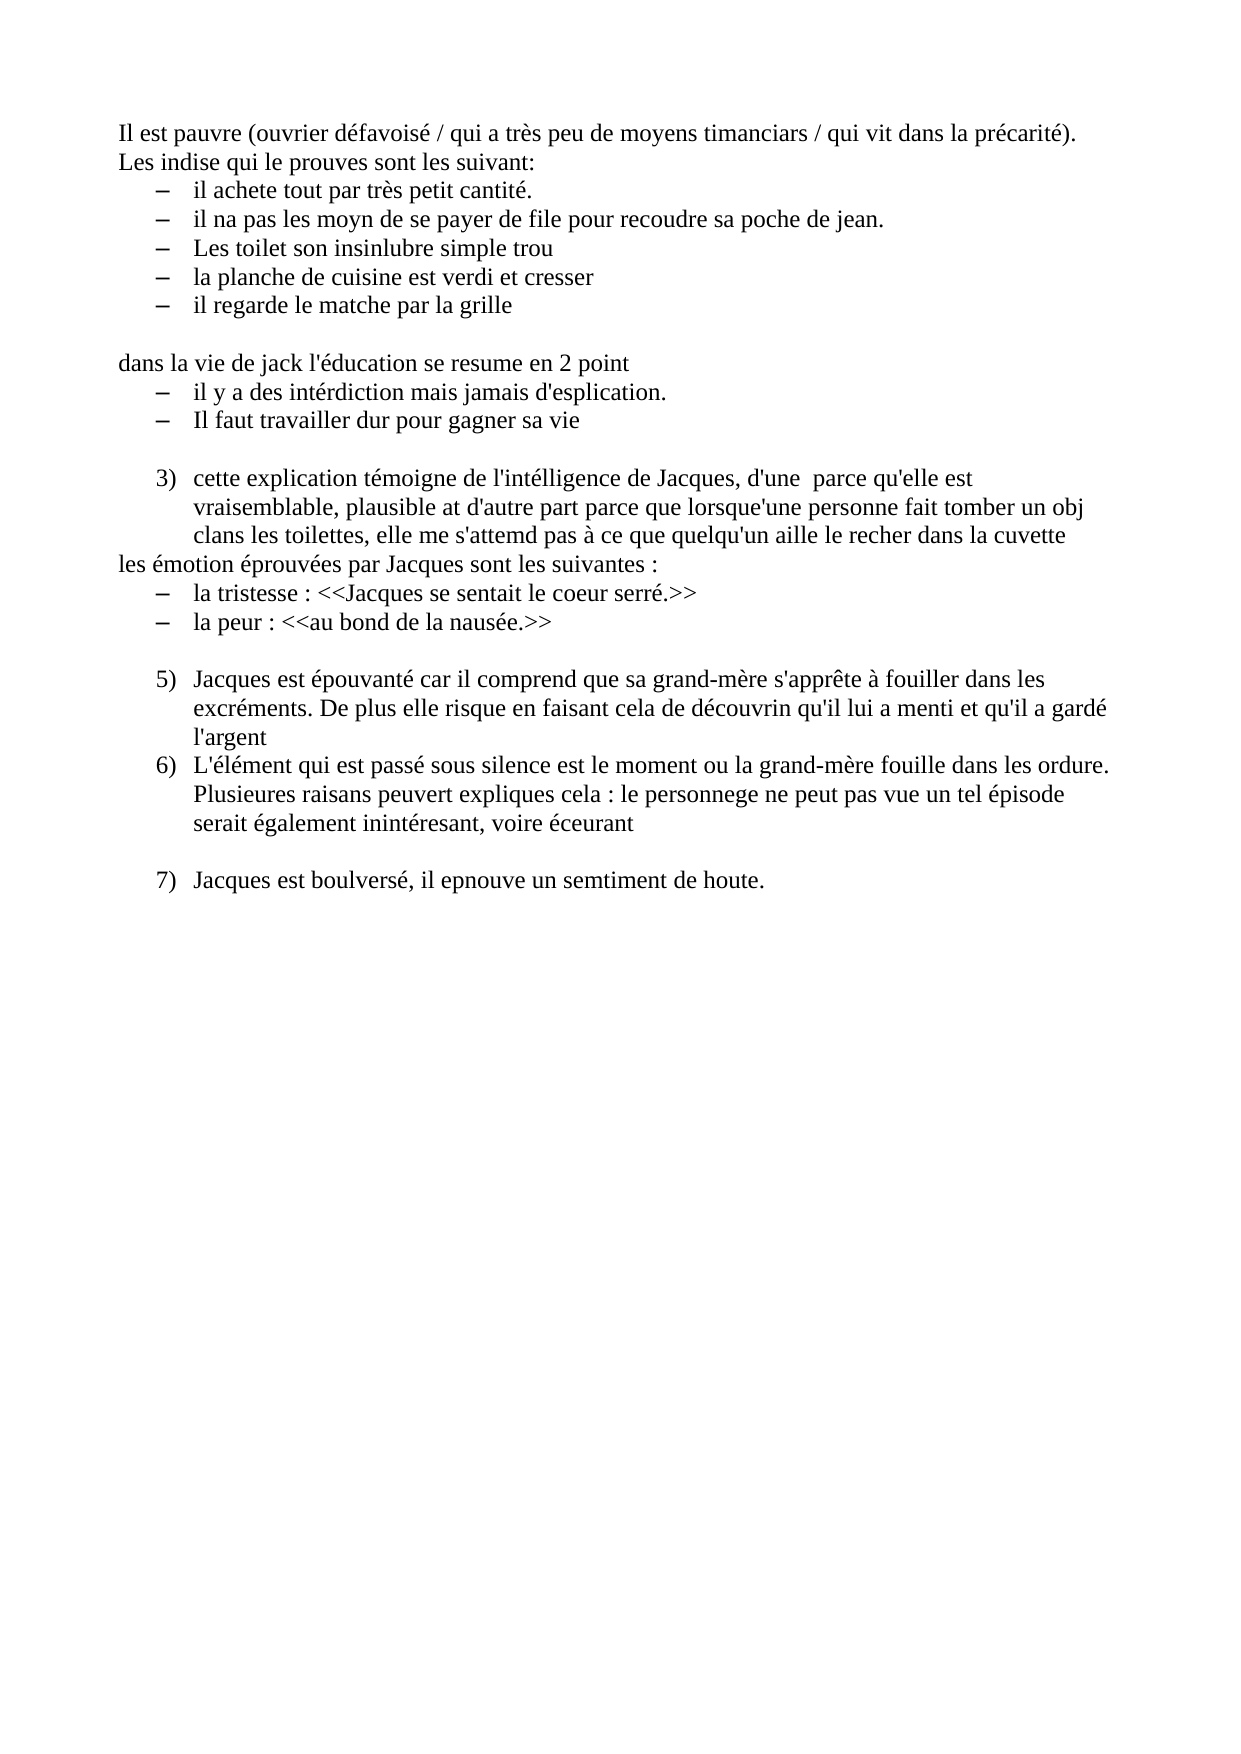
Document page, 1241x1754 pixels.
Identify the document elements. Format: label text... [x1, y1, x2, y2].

list cette explication témoigne de l'intélligence de Jacques, d'une parce qu'elle est vraisemblable, plausible at d'autre part parce que lorsque'une personne fait tomber un obj clans les toilettes, elle me s'attemd pas à ce que quelqu'un aille le recher dans la cuvette [156, 463, 1122, 549]
list Jacques est boulversé, il epnouve un semtiment de houte. [156, 866, 1122, 894]
text dans la vie de jack l'éducation se resume en 2 point [118, 348, 1122, 377]
text Il est pauvre (ouvrier défavoisé / qui a très peu de moyens timanciars / qui vit dans la précarité). [118, 118, 1122, 147]
list il achete tout par très petit cantité. [156, 176, 1122, 204]
list il y a des intérdiction mais jamais d'esplication. [156, 377, 1122, 406]
list Jacques est épouvanté car il comprend que sa grand-mère s'apprête à fouiller dans les excréments. De plus elle risque en faisant cela de découvrin qu'il lui a menti et qu'il a gardé [156, 664, 1122, 722]
list L'élément qui est passé sous silence est le moment ou la grand-mère fouille dans les ordure. Plusieures raisans peuvert expliques cela : le personnege ne peut pas vue un tel épisode serait également inintéresant, voire éceurant [156, 751, 1122, 837]
text les émotion éprouvées par Jacques sont les suivantes : [118, 549, 1122, 578]
text Les indise qui le prouves sont les suivant: [118, 147, 1122, 176]
list la planche de cuisine est verdi et cresser [156, 262, 1122, 291]
list Les toilet son insinlubre simple trou [156, 233, 1122, 262]
list il na pas les moyn de se payer de file pour recoudre sa poche de jean. [156, 204, 1122, 233]
list la peur : <<au bond de la nausée.>> [156, 607, 1122, 636]
list Il faut travailler dur pour gagner sa vie [156, 406, 1122, 434]
list l'argent [156, 722, 1122, 751]
list la tristesse : <<Jacques se sentait le coeur serré.>> [156, 578, 1122, 607]
list il regarde le matche par la grille [156, 291, 1122, 319]
